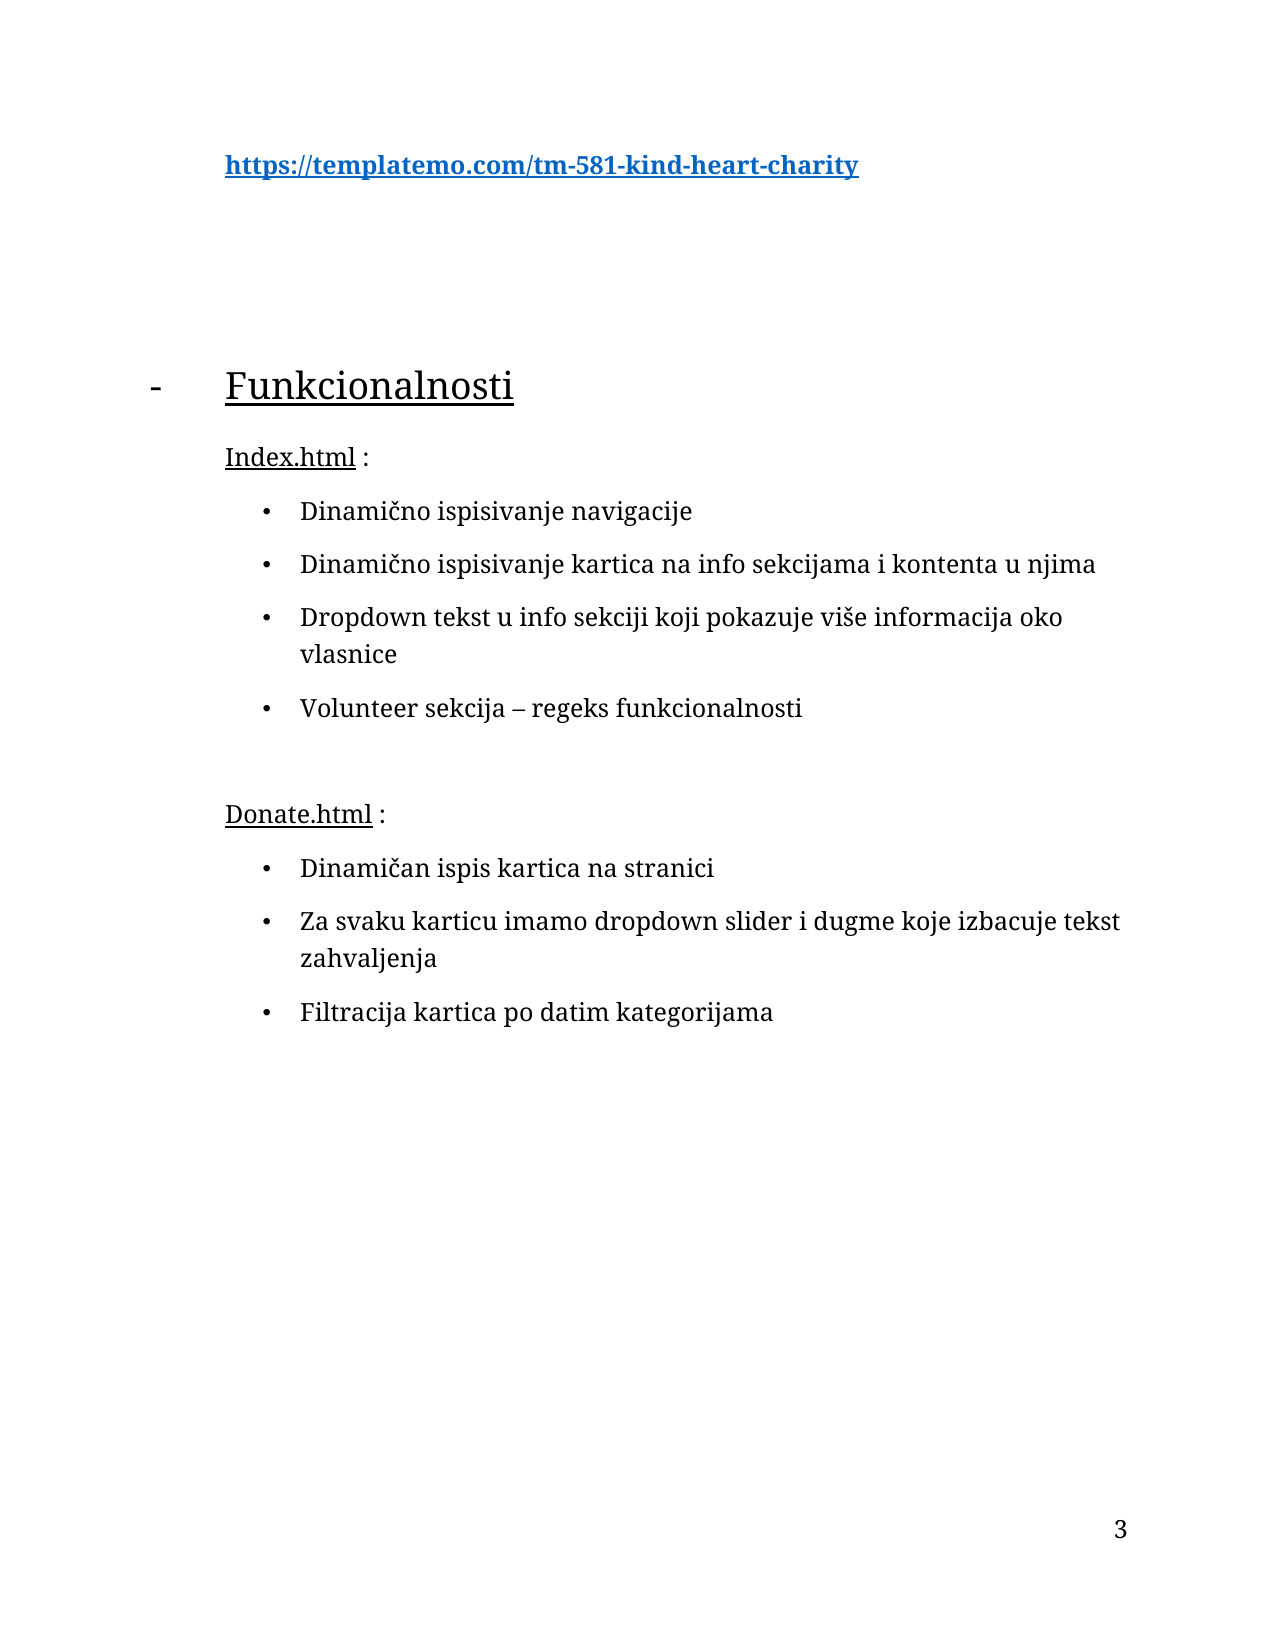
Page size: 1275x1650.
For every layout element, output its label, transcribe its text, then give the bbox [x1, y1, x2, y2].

text Donate.html : [225, 797, 1125, 831]
list Dropdown tekst u info sekciji koji pokazuje više informacija oko vlasnice [262, 600, 1125, 671]
list Dinamično ispisivanje navigacije [262, 493, 1125, 527]
list Filtracija kartica po datim kategorijama [262, 994, 1125, 1028]
list Za svaku karticu imamo dropdown slider i dugme koje izbacuje tekst zahvaljenja [262, 904, 1125, 975]
list Dinamičan ispis kartica na stranici [262, 851, 1125, 884]
list Dinamično ispisivanje kartica na info sekcijama i kontenta u njima [262, 547, 1125, 581]
list Volunteer sekcija – regeks funkcionalnosti [262, 690, 1125, 724]
subtitle Funkcionalnosti [150, 359, 1125, 411]
text https://templatemo.com/tm-581-kind-heart-charity [225, 148, 1125, 182]
text Index.html : [225, 440, 1125, 474]
